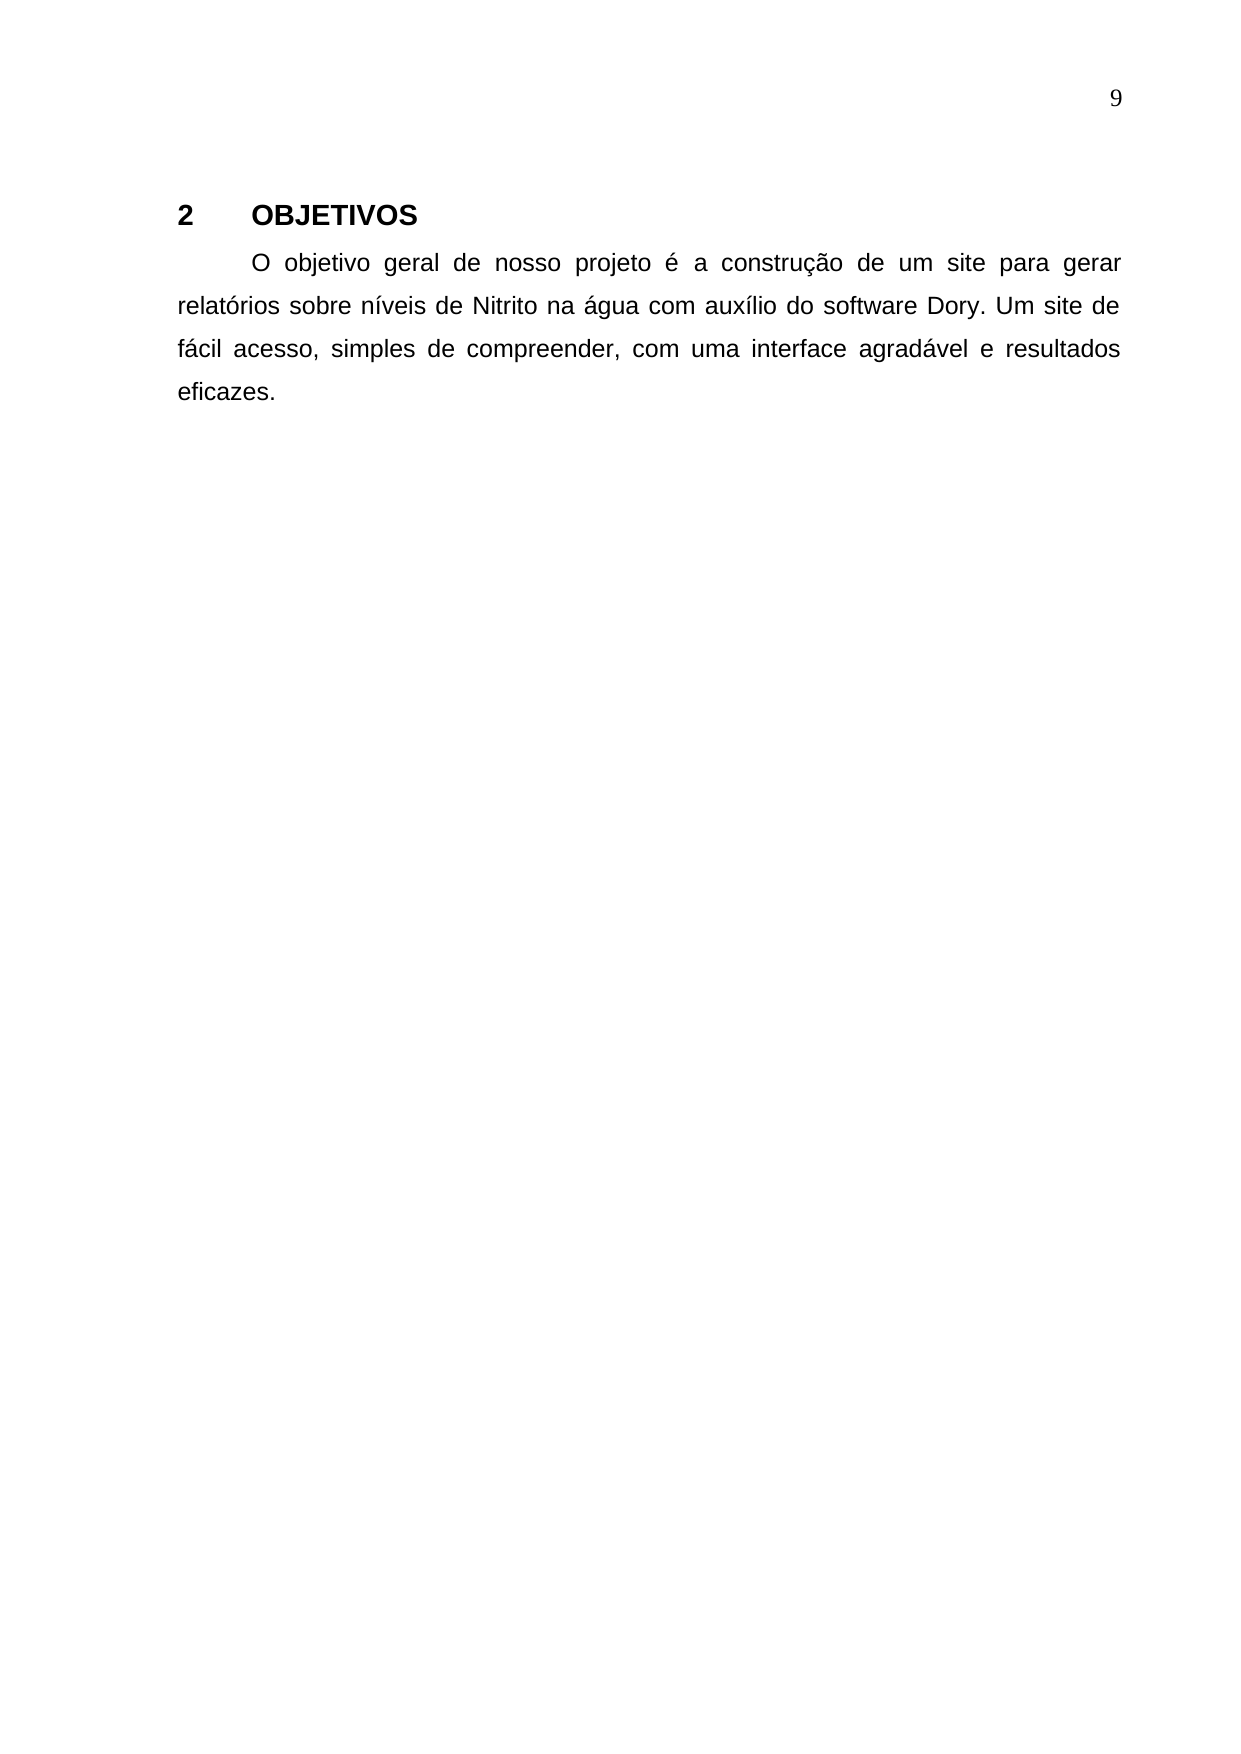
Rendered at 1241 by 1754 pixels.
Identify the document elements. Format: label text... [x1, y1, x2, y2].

subtitle 2 OBJETIVOS [177, 198, 1122, 231]
text O objetivo geral de nosso projeto é a construção de um site para gerar relatórios sobre níveis de Nitrito na água com auxílio do software Dory. Um site de fácil acesso, simples de compreender, com uma interface agradável e resultados eficazes. [177, 248, 1122, 406]
